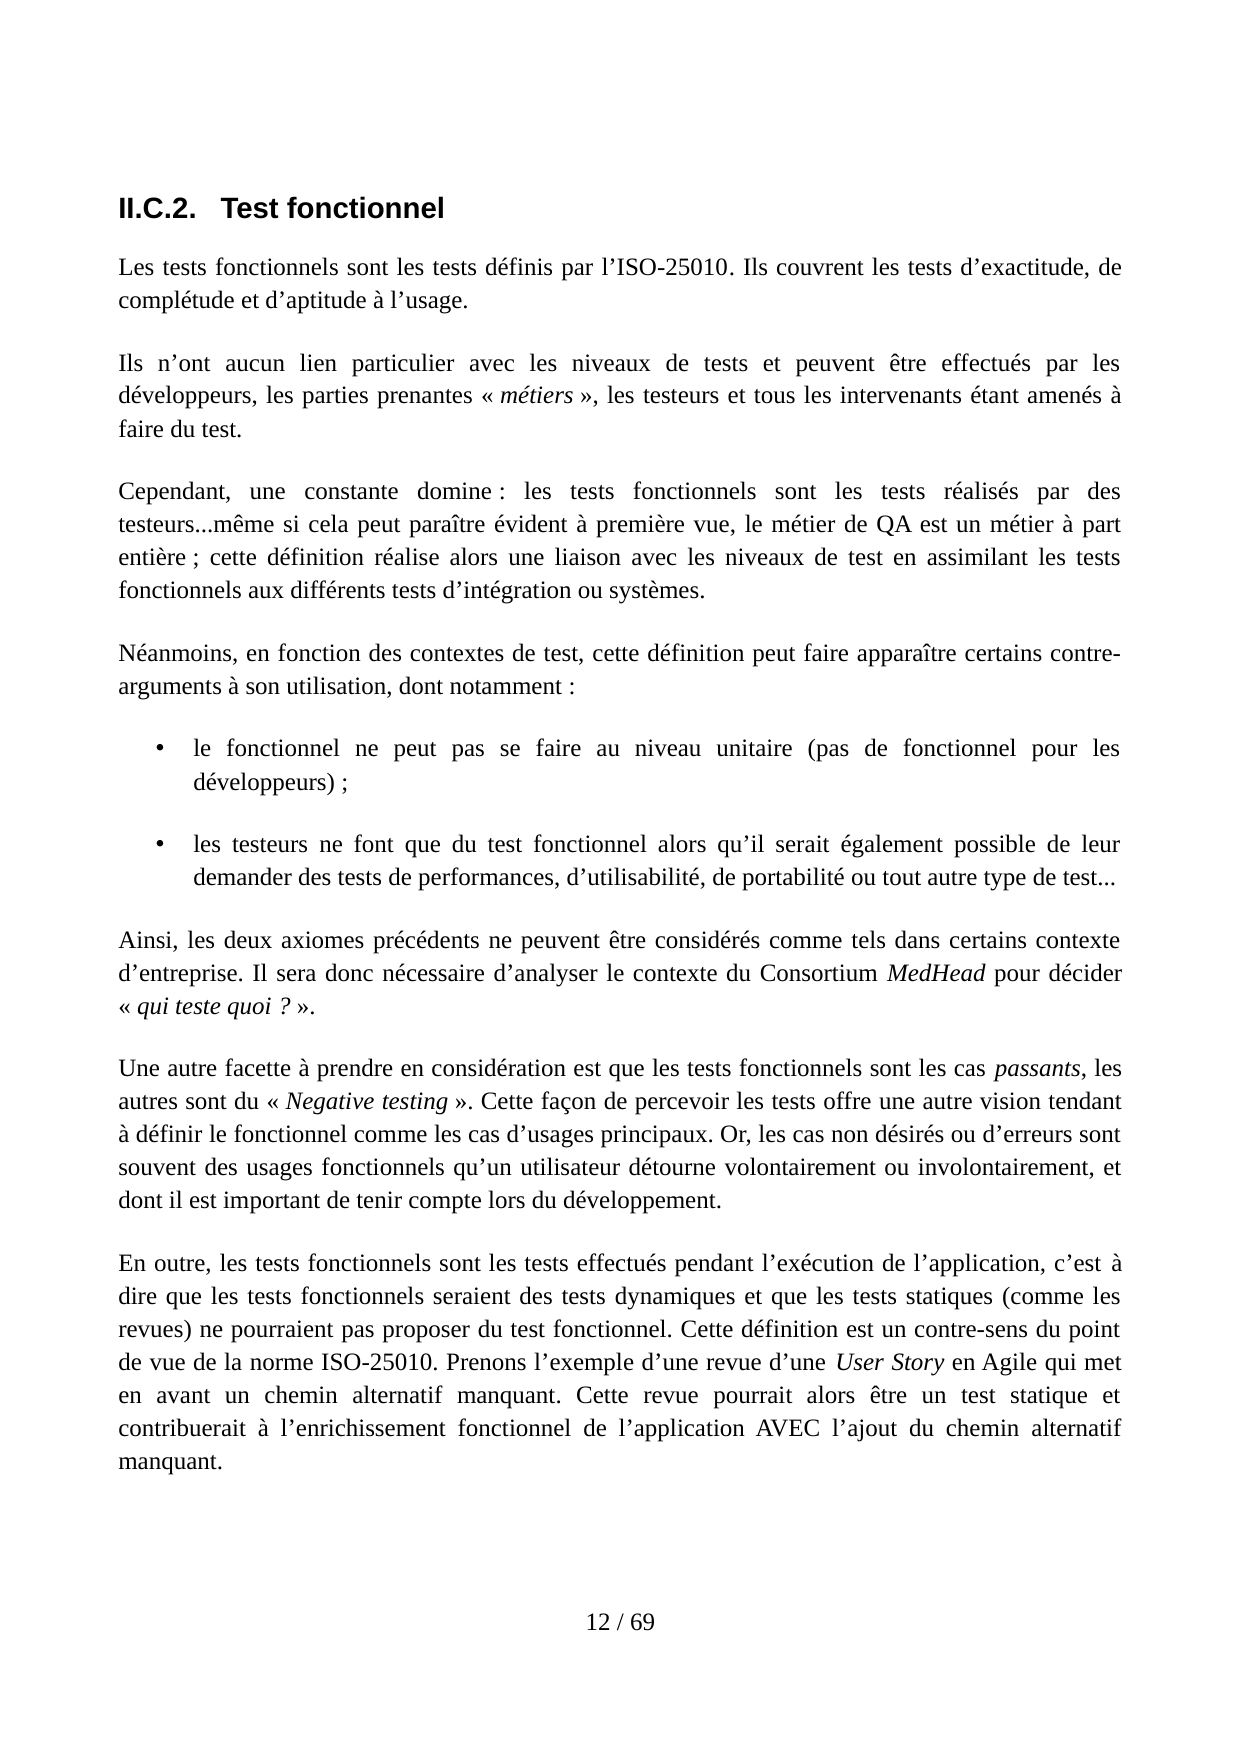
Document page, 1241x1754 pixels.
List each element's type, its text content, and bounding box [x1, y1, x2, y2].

text Ils n’ont aucun lien particulier avec les niveaux de tests et peuvent être effectués par les développeurs, les parties prenantes « métiers », les testeurs et tous les intervenants étant amenés à faire du test. [118, 348, 1122, 442]
list le fonctionnel ne peut pas se faire au niveau unitaire (pas de fonctionnel pour les développeurs) ; [156, 733, 1122, 795]
list les testeurs ne font que du test fonctionnel alors qu’il serait également possible de leur demander des tests de performances, d’utilisabilité, de portabilité ou tout autre type de test... [156, 829, 1122, 891]
text En outre, les tests fonctionnels sont les tests effectués pendant l’exécution de l’application, c’est à dire que les tests fonctionnels seraient des tests dynamiques et que les tests statiques (comme les revues) ne pourraient pas proposer du test fonctionnel. Cette définition est un contre-sens du point de vue de la norme ISO-25010. Prenons l’exemple d’une revue d’une User Story en Agile qui met en avant un chemin alternatif manquant. Cette revue pourrait alors être un test statique et contribuerait à l’enrichissement fonctionnel de l’application AVEC l’ajout du chemin alternatif manquant. [118, 1248, 1122, 1475]
text Ainsi, les deux axiomes précédents ne peuvent être considérés comme tels dans certains contexte d’entreprise. Il sera donc nécessaire d’analyser le contexte du Consortium MedHead pour décider « qui teste quoi ? ». [118, 925, 1122, 1019]
text Cependant, une constante domine : les tests fonctionnels sont les tests réalisés par des testeurs...même si cela peut paraître évident à première vue, le métier de QA est un métier à part entière ; cette définition réalise alors une liaison avec les niveaux de test en assimilant les tests fonctionnels aux différents tests d’intégration ou systèmes. [118, 476, 1122, 604]
text Les tests fonctionnels sont les tests définis par l’ISO-25010. Ils couvrent les tests d’exactitude, de complétude et d’aptitude à l’usage. [118, 252, 1122, 314]
subtitle Test fonctionnel [118, 191, 1122, 225]
text Une autre facette à prendre en considération est que les tests fonctionnels sont les cas passants, les autres sont du « Negative testing ». Cette façon de percevoir les tests offre une autre vision tendant à définir le fonctionnel comme les cas d’usages principaux. Or, les cas non désirés ou d’erreurs sont souvent des usages fonctionnels qu’un utilisateur détourne volontairement ou involontairement, et dont il est important de tenir compte lors du développement. [118, 1053, 1122, 1214]
text Néanmoins, en fonction des contextes de test, cette définition peut faire apparaître certains contre-arguments à son utilisation, dont notamment : [118, 638, 1122, 700]
